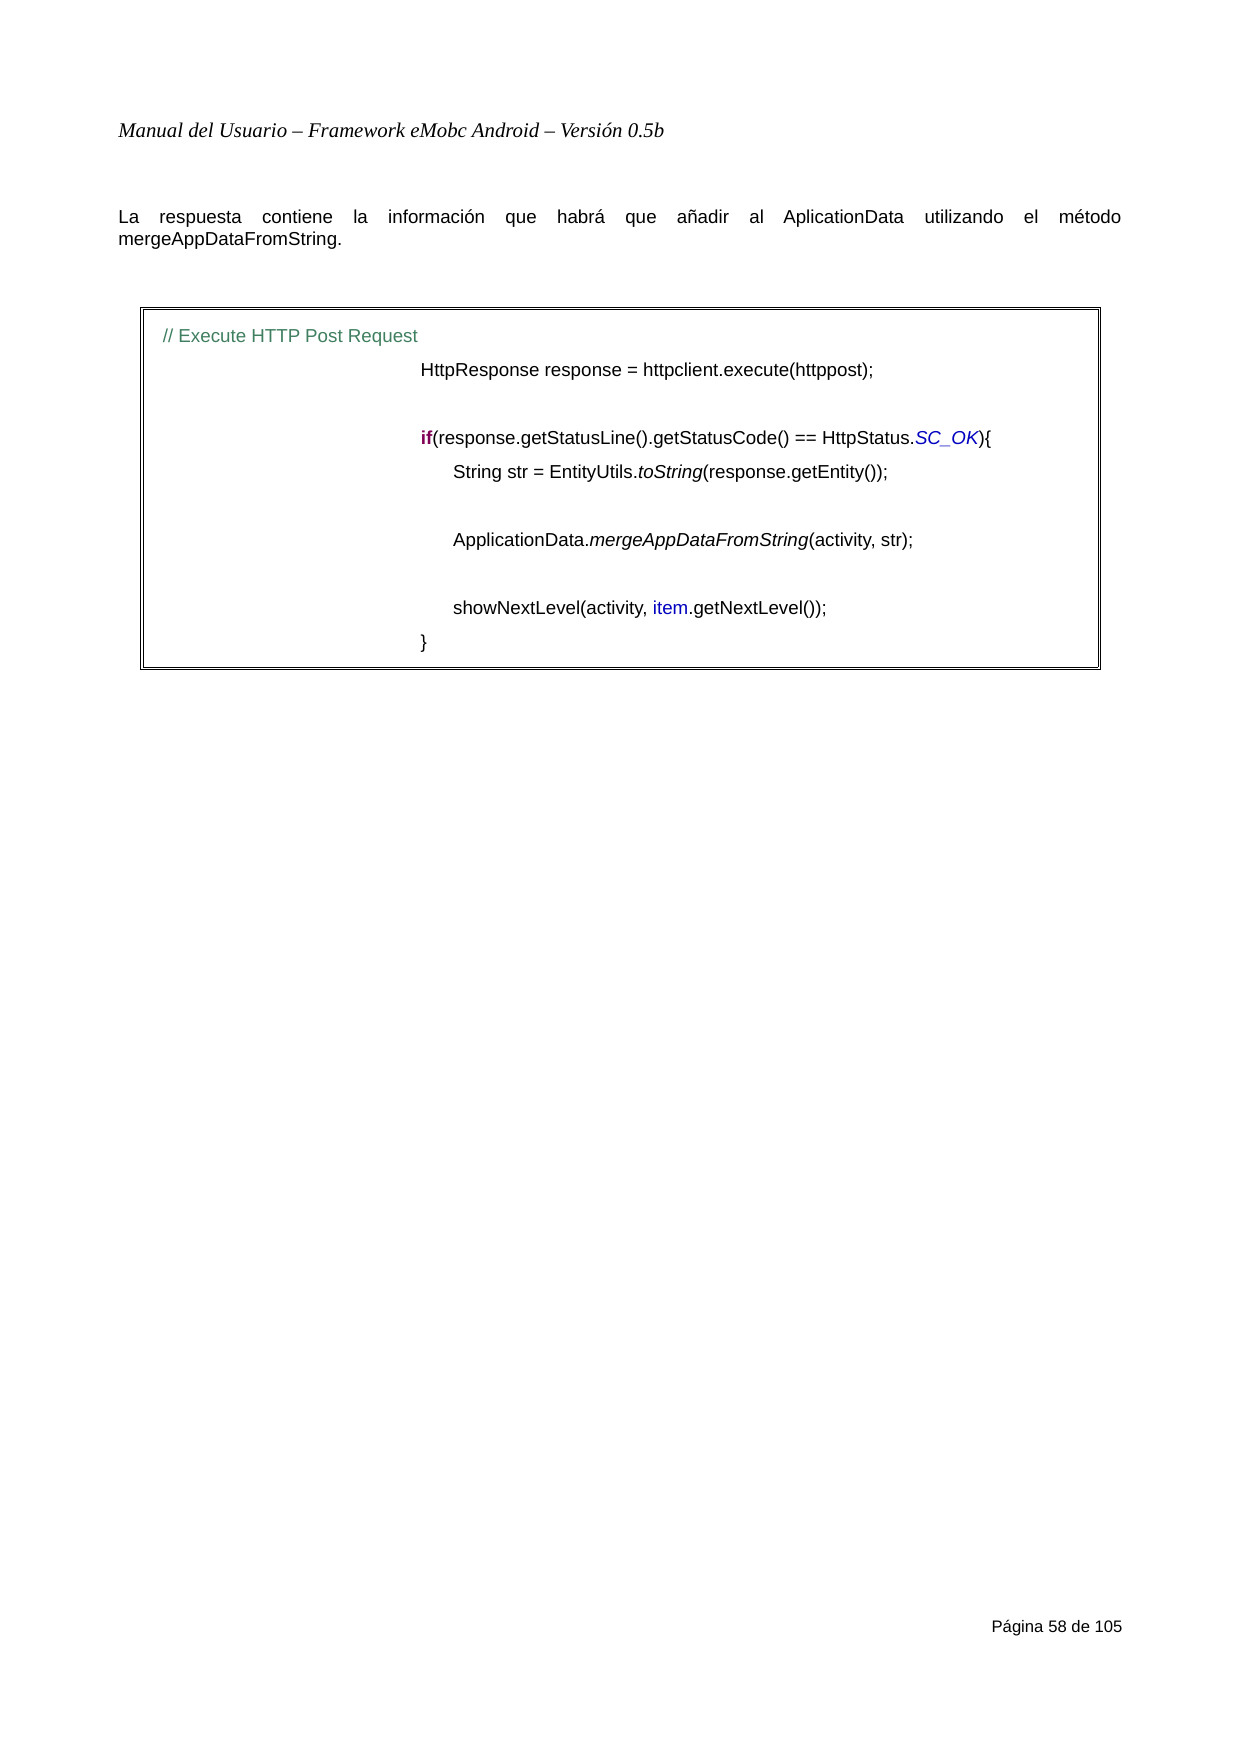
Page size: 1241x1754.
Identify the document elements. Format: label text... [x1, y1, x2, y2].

text ApplicationData.mergeAppDataFromString(activity, str); [157, 529, 1083, 550]
text La respuesta contiene la información que habrá que añadir al AplicationData utilizando el método mergeAppDataFromString. [118, 206, 1122, 249]
text // Execute HTTP Post Request [157, 324, 1083, 346]
text } [157, 631, 1083, 652]
text if(response.getStatusLine().getStatusCode() == HttpStatus.SC_OK){ [157, 427, 1083, 448]
text HttpResponse response = httpclient.execute(httppost); [157, 358, 1083, 380]
text String str = EntityUtils.toString(response.getEntity()); [157, 461, 1083, 482]
text showNextLevel(activity, item.getNextLevel()); [157, 597, 1083, 618]
